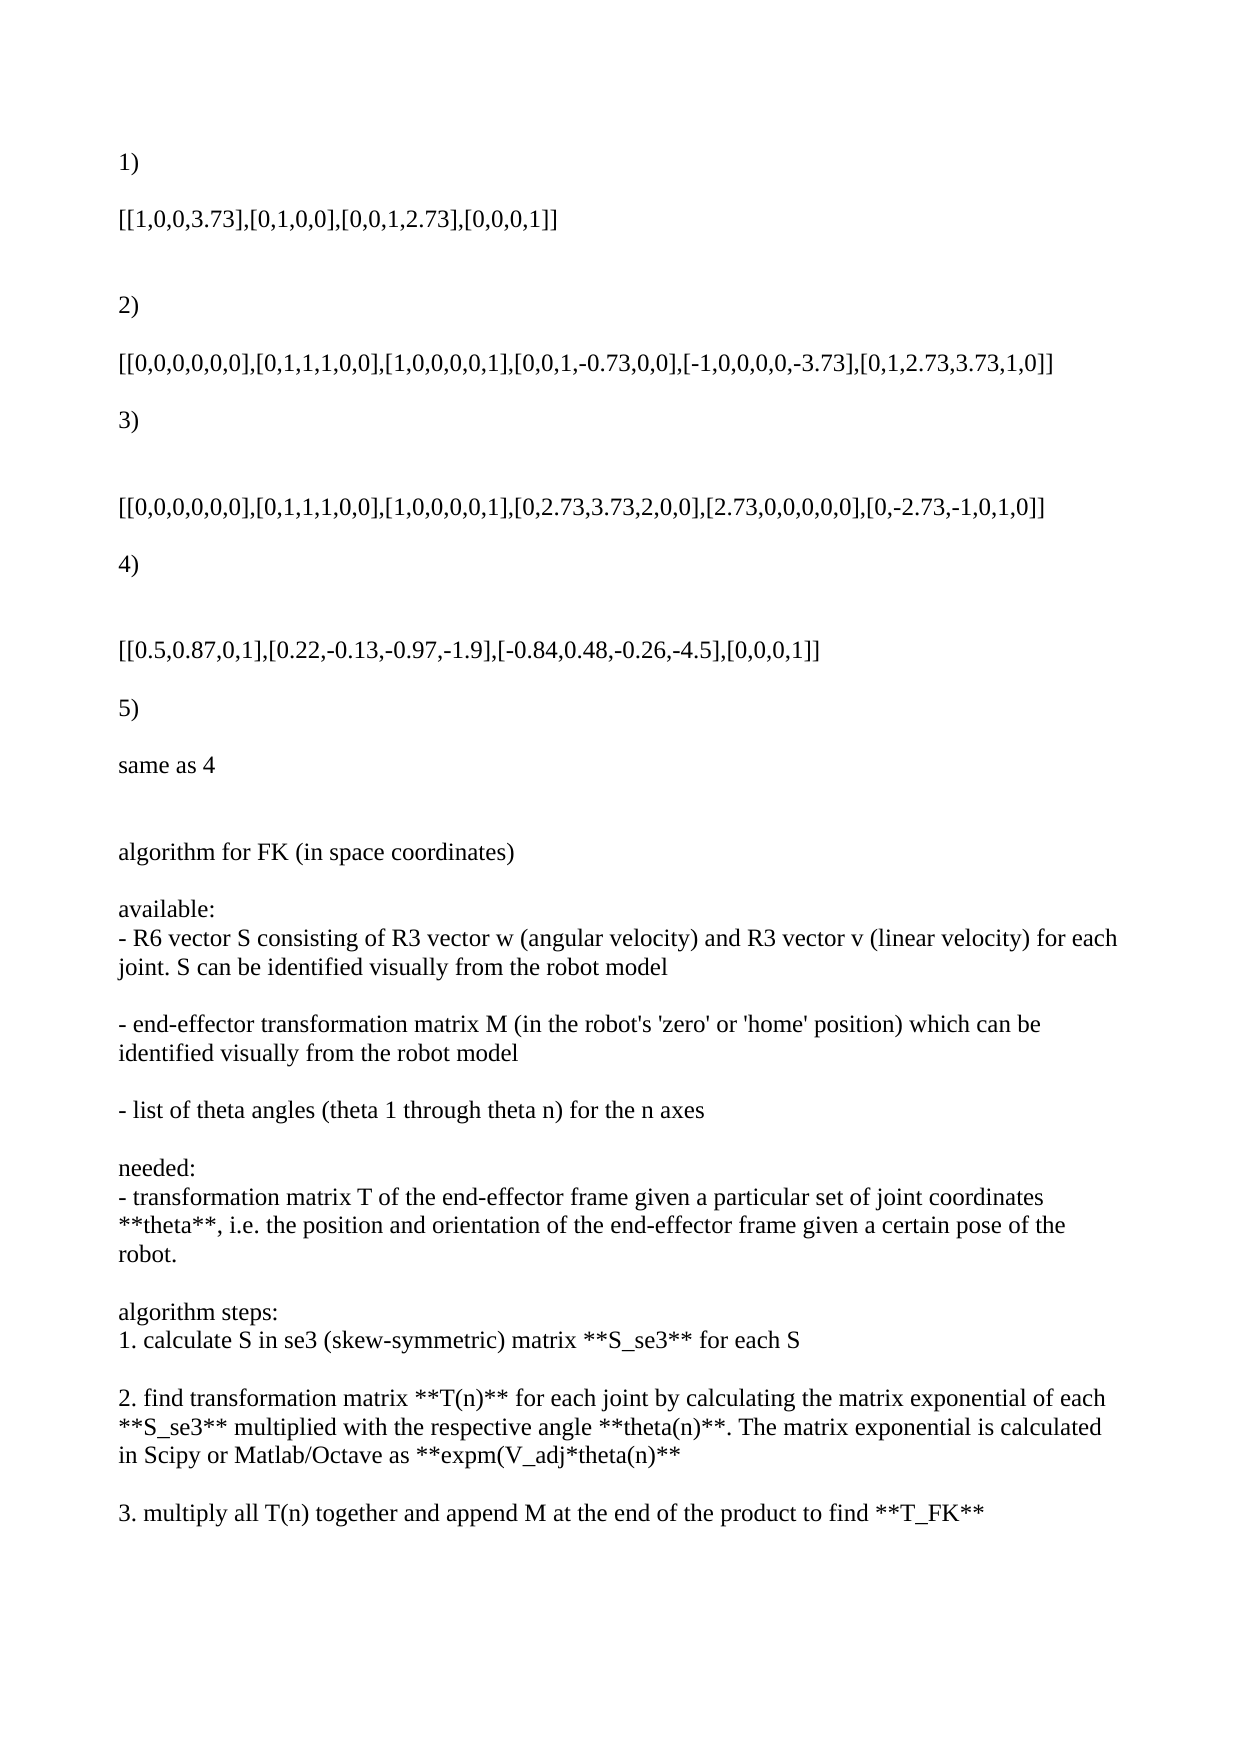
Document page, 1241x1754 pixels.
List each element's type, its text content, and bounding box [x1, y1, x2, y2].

text [[0,0,0,0,0,0],[0,1,1,1,0,0],[1,0,0,0,0,1],[0,2.73,3.73,2,0,0],[2.73,0,0,0,0,0],[0,-2.73,-1,0,1,0]] [118, 492, 1122, 521]
text 3. multiply all T(n) together and append M at the end of the product to find **T_FK** [118, 1498, 1122, 1527]
text algorithm steps: [118, 1297, 1122, 1326]
text [[0,0,0,0,0,0],[0,1,1,1,0,0],[1,0,0,0,0,1],[0,0,1,-0.73,0,0],[-1,0,0,0,0,-3.73],[0,1,2.73,3.73,1,0]] [118, 348, 1122, 377]
text 1) [118, 147, 1122, 176]
text [[1,0,0,3.73],[0,1,0,0],[0,0,1,2.73],[0,0,0,1]] [118, 204, 1122, 233]
text 3) [118, 406, 1122, 434]
text 5) [118, 693, 1122, 722]
text 4) [118, 549, 1122, 578]
text [[0.5,0.87,0,1],[0.22,-0.13,-0.97,-1.9],[-0.84,0.48,-0.26,-4.5],[0,0,0,1]] [118, 636, 1122, 664]
text - end-effector transformation matrix M (in the robot's 'zero' or 'home' position) which can be identified visually from the robot model [118, 1009, 1122, 1067]
text - transformation matrix T of the end-effector frame given a particular set of joint coordinates **theta**, i.e. the position and orientation of the end-effector frame given a certain pose of the robot. [118, 1182, 1122, 1268]
text 2) [118, 291, 1122, 319]
text same as 4 [118, 751, 1122, 779]
text available: [118, 894, 1122, 923]
text 1. calculate S in se3 (skew-symmetric) matrix **S_se3** for each S [118, 1326, 1122, 1354]
text - R6 vector S consisting of R3 vector w (angular velocity) and R3 vector v (linear velocity) for each joint. S can be identified visually from the robot model [118, 923, 1122, 981]
text needed: [118, 1153, 1122, 1182]
text 2. find transformation matrix **T(n)** for each joint by calculating the matrix exponential of each **S_se3** multiplied with the respective angle **theta(n)**. The matrix exponential is calculated in Scipy or Matlab/Octave as **expm(V_adj*theta(n)** [118, 1383, 1122, 1469]
text - list of theta angles (theta 1 through theta n) for the n axes [118, 1096, 1122, 1124]
text algorithm for FK (in space coordinates) [118, 837, 1122, 866]
